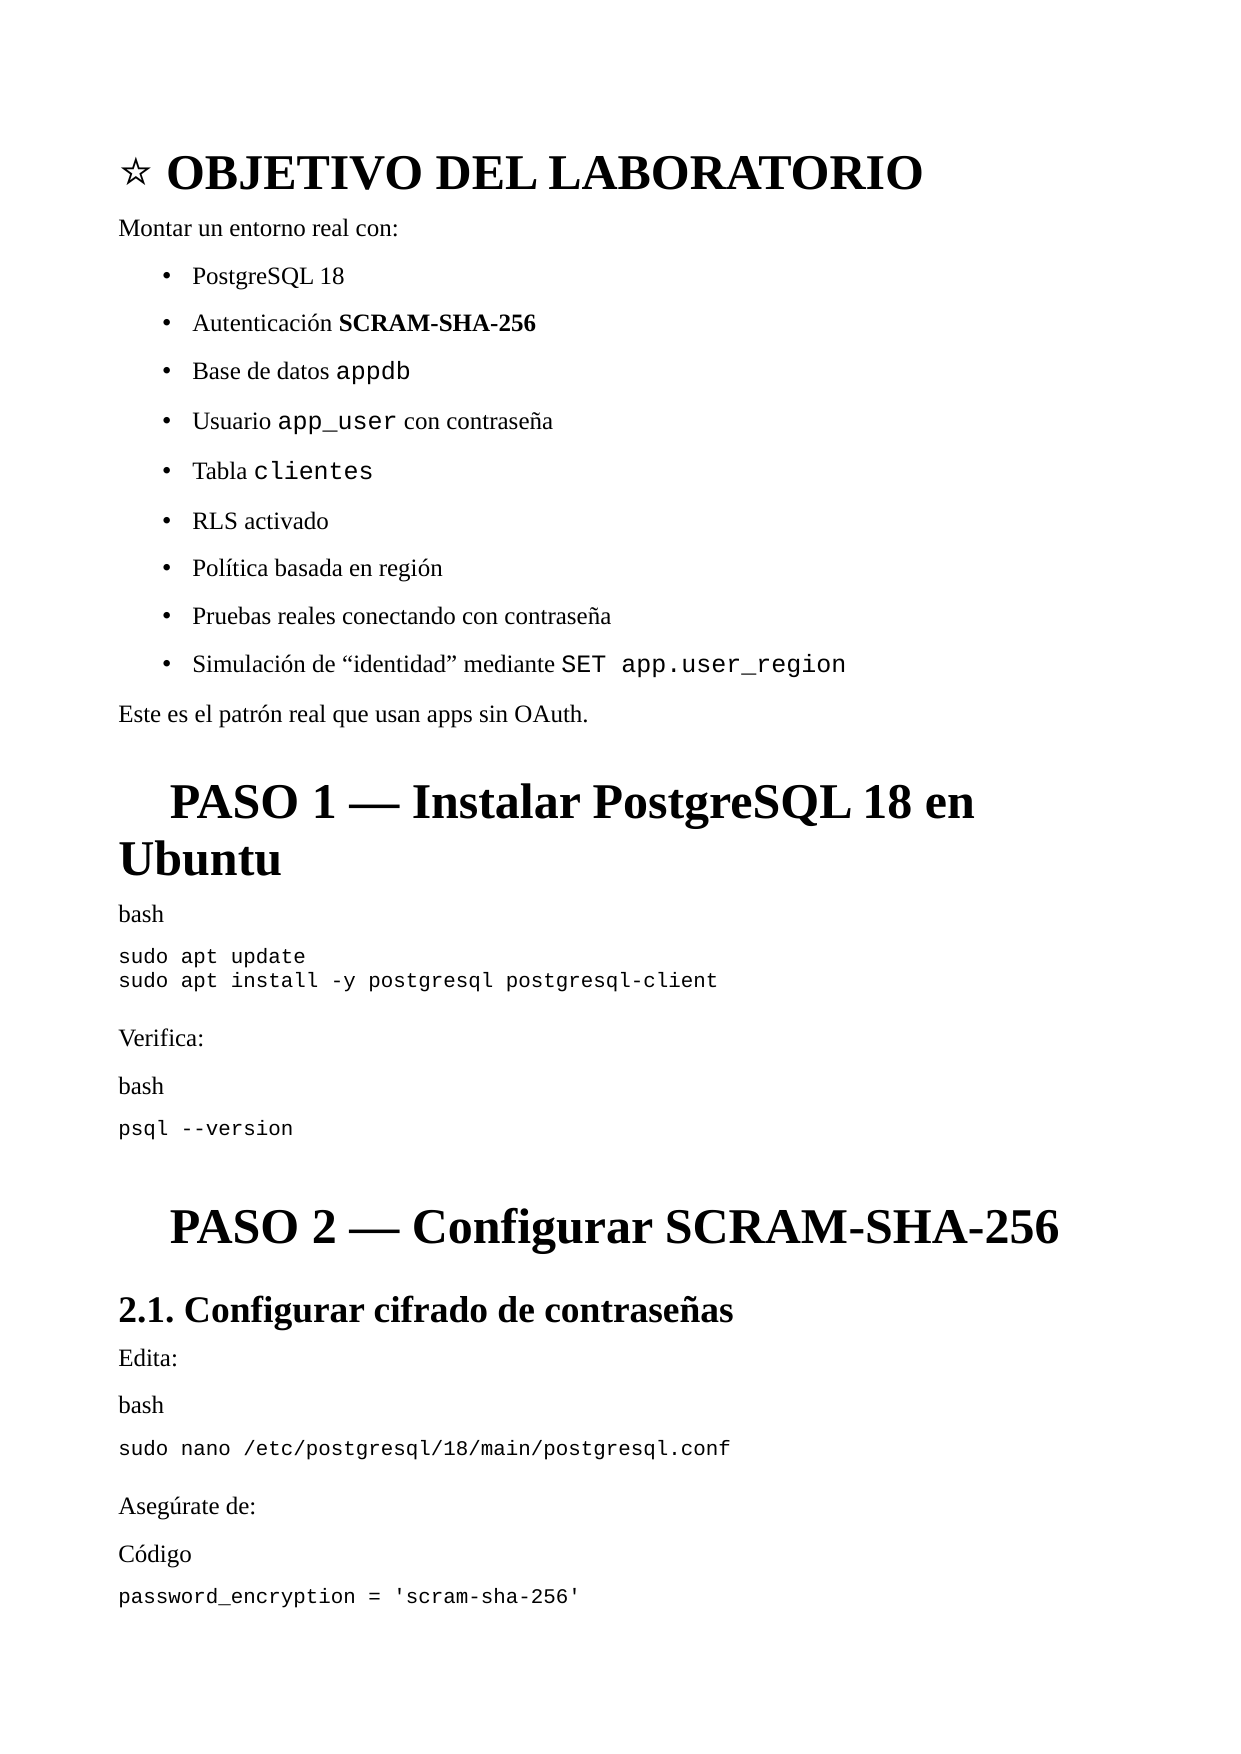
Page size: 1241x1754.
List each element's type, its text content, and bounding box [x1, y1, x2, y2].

text Este es el patrón real que usan apps sin OAuth. [118, 699, 1122, 727]
subtitle 🧭 PASO 2 — Configurar SCRAM‑SHA‑256 [118, 1197, 1122, 1254]
list Base de datos appdb [162, 356, 1122, 387]
text sudo apt update [118, 946, 1122, 970]
list RLS activado [162, 506, 1122, 535]
text bash [118, 1391, 1122, 1419]
list Tabla clientes [162, 456, 1122, 487]
subtitle 🧭 PASO 1 — Instalar PostgreSQL 18 en Ubuntu [118, 771, 1122, 886]
text password_encryption = 'scram-sha-256' [118, 1587, 1122, 1610]
subtitle ⭐ OBJETIVO DEL LABORATORIO [118, 143, 1122, 201]
text Edita: [118, 1343, 1122, 1372]
text Montar un entorno real con: [118, 213, 1122, 242]
list Política basada en región [162, 553, 1122, 582]
list Autenticación SCRAM‑SHA‑256 [162, 308, 1122, 337]
list PostgreSQL 18 [162, 261, 1122, 289]
list Simulación de “identidad” mediante SET app.user_region [162, 649, 1122, 679]
list Usuario app_user con contraseña [162, 406, 1122, 437]
text Asegúrate de: [118, 1491, 1122, 1520]
subtitle 2.1. Configurar cifrado de contraseñas [118, 1287, 1122, 1331]
text Verifica: [118, 1023, 1122, 1052]
list Pruebas reales conectando con contraseña [162, 601, 1122, 630]
text Código [118, 1539, 1122, 1568]
text bash [118, 899, 1122, 928]
text bash [118, 1071, 1122, 1099]
text psql --version [118, 1118, 1122, 1142]
text sudo nano /etc/postgresql/18/main/postgresql.conf [118, 1438, 1122, 1462]
text sudo apt install -y postgresql postgresql-client [118, 970, 1122, 994]
